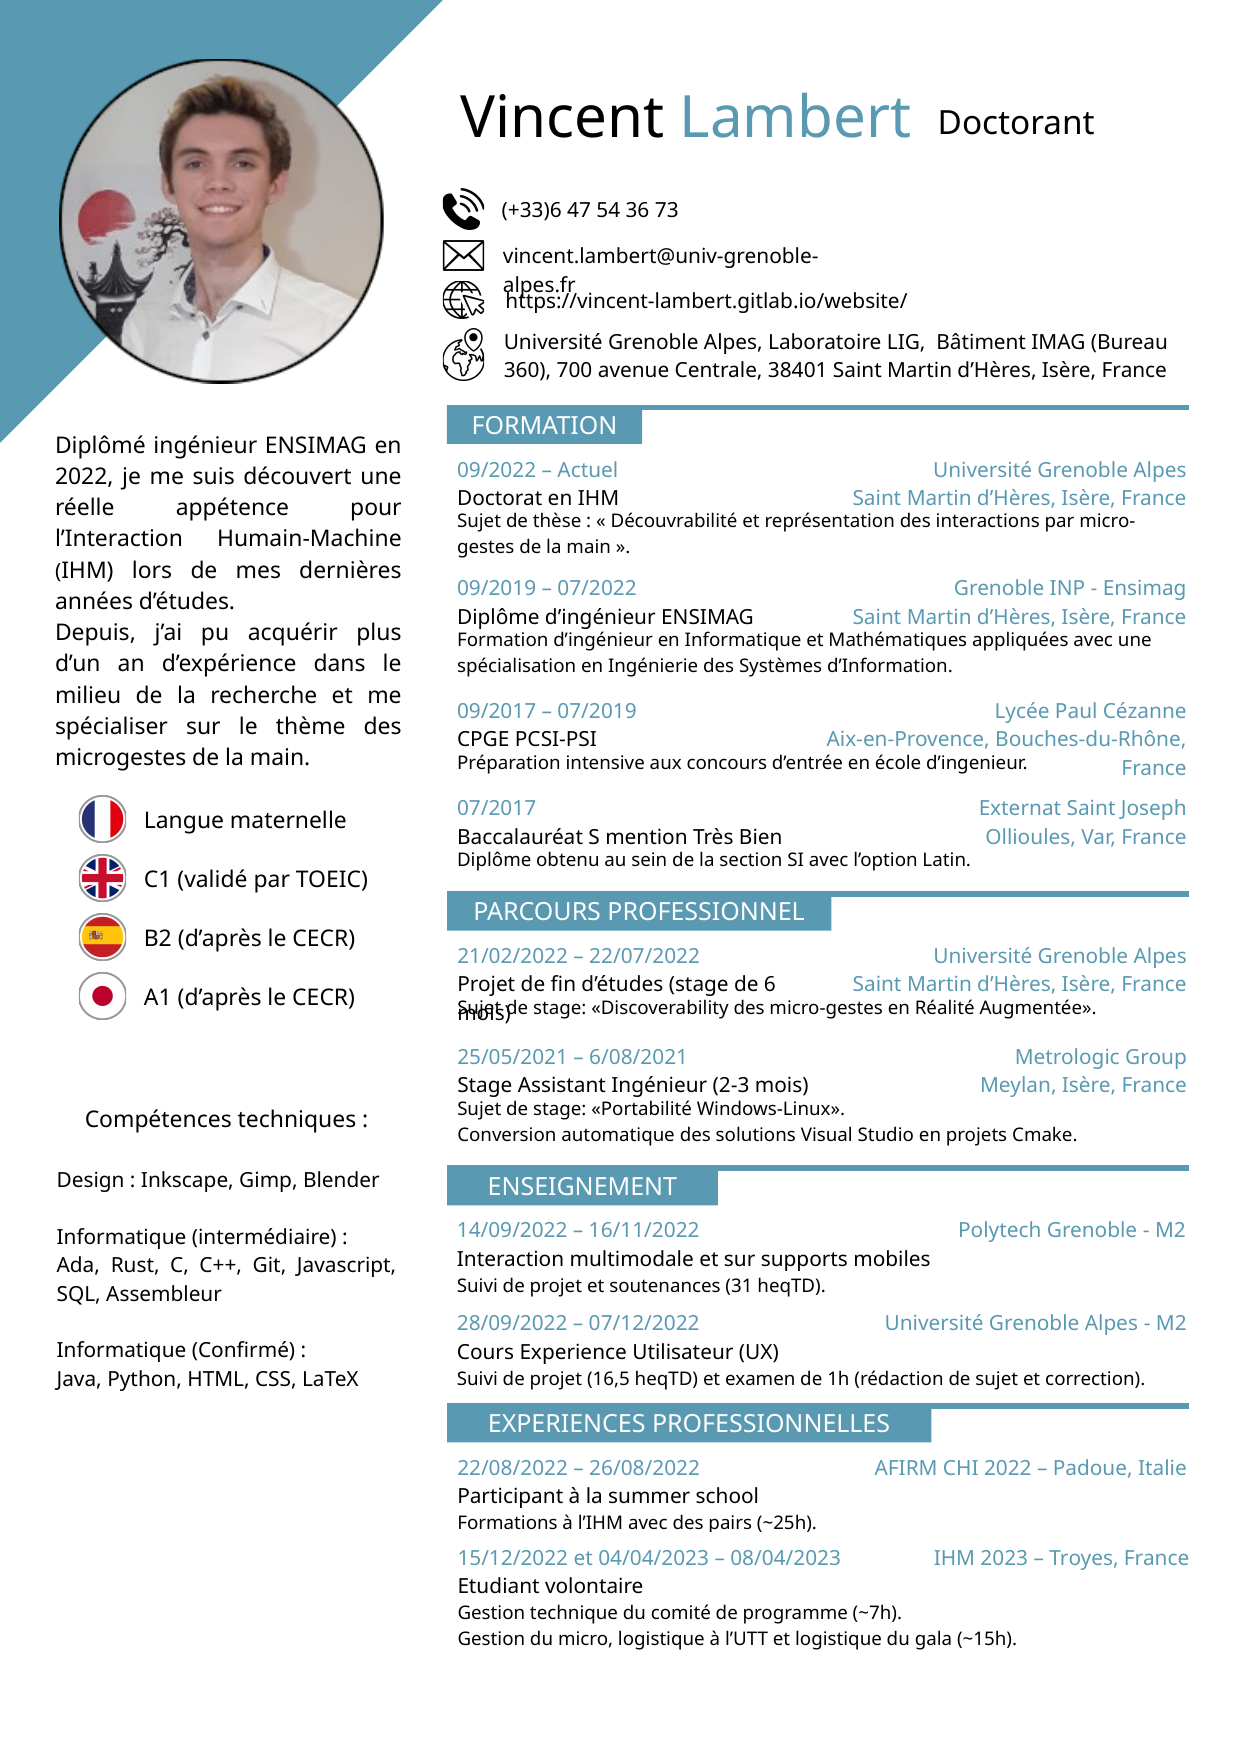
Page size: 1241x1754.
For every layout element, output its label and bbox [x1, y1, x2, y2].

picture [78, 854, 127, 902]
picture [78, 795, 127, 843]
picture [59, 59, 384, 384]
picture [442, 188, 485, 230]
picture [78, 913, 127, 961]
picture [442, 328, 485, 381]
picture [442, 240, 485, 271]
picture [442, 281, 485, 319]
picture [78, 972, 127, 1020]
